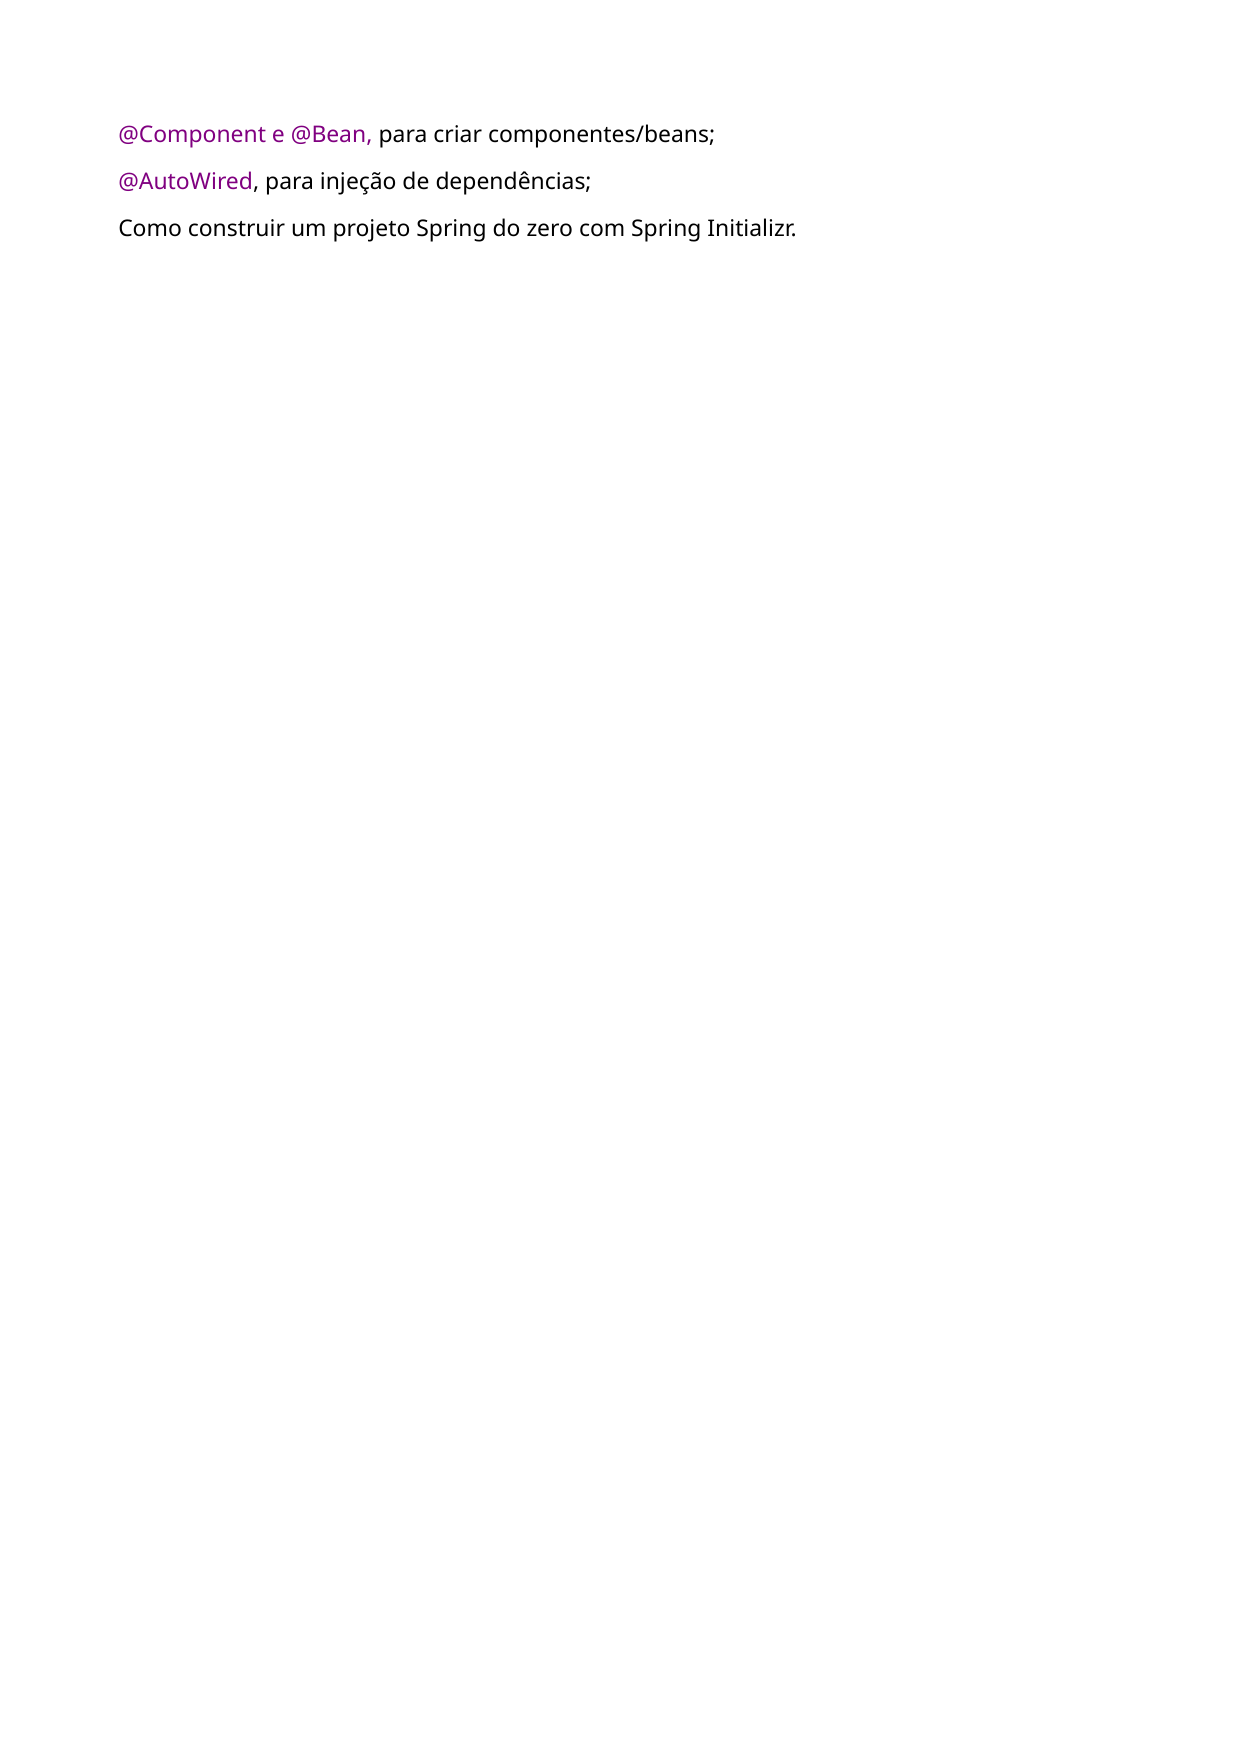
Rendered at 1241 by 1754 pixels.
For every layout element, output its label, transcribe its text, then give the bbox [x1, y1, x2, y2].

text @AutoWired, para injeção de dependências; [118, 165, 1122, 196]
text @Component e @Bean, para criar componentes/beans; [118, 118, 1122, 149]
text Como construir um projeto Spring do zero com Spring Initializr. [118, 212, 1122, 243]
